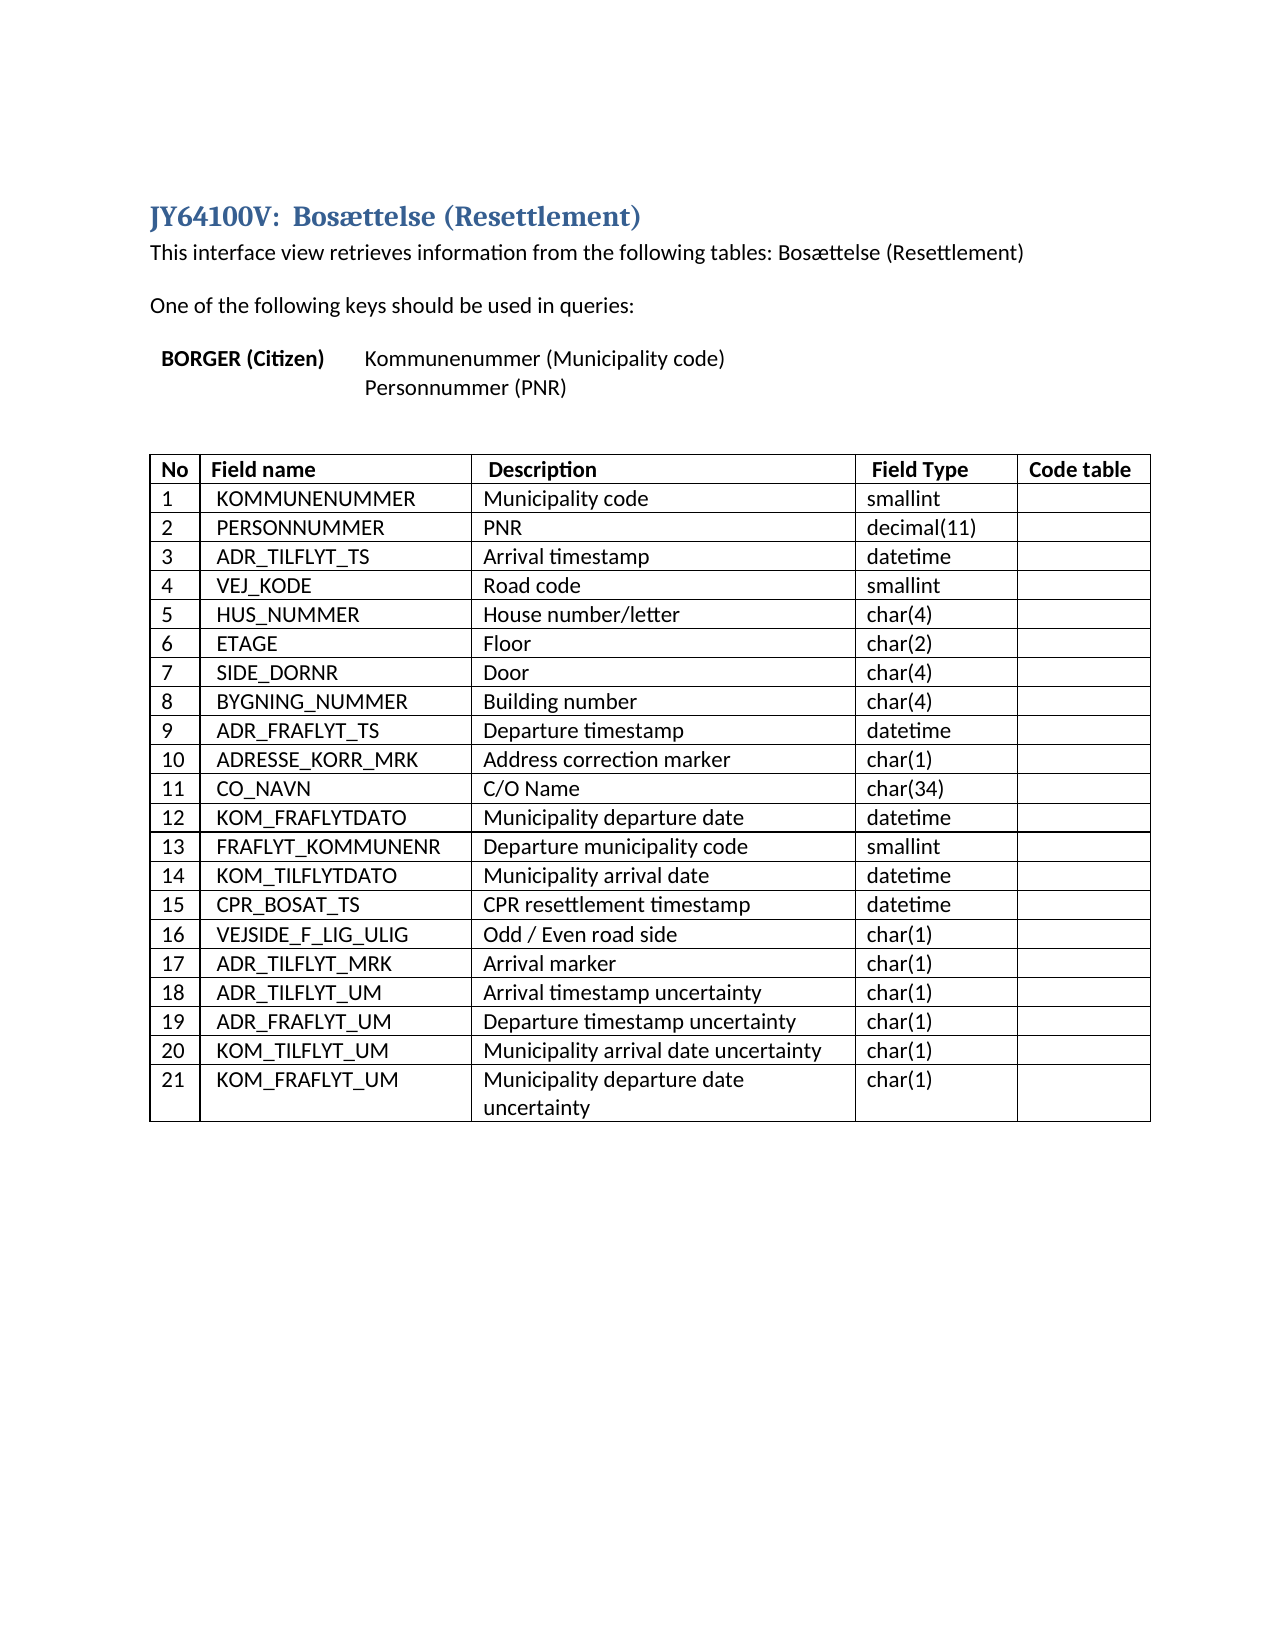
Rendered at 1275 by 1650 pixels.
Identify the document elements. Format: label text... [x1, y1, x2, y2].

table_cell [1018, 542, 1150, 570]
table_cell FRAFLYT_KOMMUNENR [201, 833, 471, 861]
table_cell Municipality code [472, 484, 855, 512]
table_cell ADR_FRAFLYT_UM [201, 1007, 471, 1035]
table_cell 19 [151, 1007, 199, 1035]
table_header Kommunenummer (Municipality code) [353, 345, 811, 373]
table_header Field name [201, 455, 471, 483]
table_cell [150, 373, 353, 401]
table_cell Arrival timestamp [472, 542, 855, 570]
table_cell datetime [856, 891, 1017, 919]
table_header No [151, 455, 199, 483]
table_cell PNR [472, 513, 855, 541]
table_cell ADR_TILFLYT_MRK [201, 949, 471, 977]
table_cell Municipality departure date [472, 804, 855, 831]
table_cell 14 [151, 862, 199, 889]
table_cell KOM_FRAFLYT_UM [201, 1065, 471, 1121]
table_cell ADR_FRAFLYT_TS [201, 716, 471, 744]
table_cell Municipality arrival date [472, 862, 855, 889]
table_cell ETAGE [201, 629, 471, 657]
table_cell 2 [151, 513, 199, 541]
table_header BORGER (Citizen) [150, 345, 353, 373]
table_cell 11 [151, 774, 199, 802]
table_cell datetime [856, 804, 1017, 831]
table_cell BYGNING_NUMMER [201, 687, 471, 715]
table_cell [1018, 920, 1150, 948]
table_cell 17 [151, 949, 199, 977]
table_cell char(4) [856, 658, 1017, 686]
subtitle JY64100V: Bosættelse (Resettlement) [150, 200, 1125, 233]
table_cell 20 [151, 1036, 199, 1064]
table_cell [1018, 1036, 1150, 1064]
table_cell decimal(11) [856, 513, 1017, 541]
table_cell [1018, 978, 1150, 1006]
table_cell Municipality departure date uncertainty [472, 1065, 855, 1121]
table_cell CO_NAVN [201, 774, 471, 802]
table_cell [1018, 745, 1150, 773]
table_cell [1018, 862, 1150, 889]
table_cell char(2) [856, 629, 1017, 657]
table_cell KOM_FRAFLYTDATO [201, 804, 471, 831]
table_cell 15 [151, 891, 199, 919]
table_cell [1018, 949, 1150, 977]
table_cell Arrival marker [472, 949, 855, 977]
table_cell 6 [151, 629, 199, 657]
table_cell Address correction marker [472, 745, 855, 773]
table_cell char(1) [856, 1065, 1017, 1121]
table_cell [1018, 716, 1150, 744]
table_cell KOM_TILFLYTDATO [201, 862, 471, 889]
table_cell 1 [151, 484, 199, 512]
table_cell C/O Name [472, 774, 855, 802]
table_cell SIDE_DORNR [201, 658, 471, 686]
text One of the following keys should be used in queries: [150, 292, 1125, 319]
table_cell [1018, 513, 1150, 541]
table_cell [1018, 1065, 1150, 1121]
table_cell char(1) [856, 978, 1017, 1006]
table_cell Departure timestamp uncertainty [472, 1007, 855, 1035]
table_cell [1018, 774, 1150, 802]
table_header Code table [1018, 455, 1150, 483]
table_cell KOM_TILFLYT_UM [201, 1036, 471, 1064]
table_cell [1018, 600, 1150, 628]
table_cell [1018, 891, 1150, 919]
table_cell 21 [151, 1065, 199, 1121]
table_cell [1018, 484, 1150, 512]
table_cell datetime [856, 716, 1017, 744]
table_cell VEJSIDE_F_LIG_ULIG [201, 920, 471, 948]
table_cell 3 [151, 542, 199, 570]
table_cell 5 [151, 600, 199, 628]
table_cell [1018, 1007, 1150, 1035]
table_cell Building number [472, 687, 855, 715]
table_cell CPR_BOSAT_TS [201, 891, 471, 919]
table_cell ADR_TILFLYT_TS [201, 542, 471, 570]
table_cell char(1) [856, 1036, 1017, 1064]
table_cell KOMMUNENUMMER [201, 484, 471, 512]
table_cell VEJ_KODE [201, 571, 471, 599]
table_cell HUS_NUMMER [201, 600, 471, 628]
table_cell 4 [151, 571, 199, 599]
table_cell 7 [151, 658, 199, 686]
table_cell [1018, 804, 1150, 831]
table_cell Personnummer (PNR) [353, 373, 811, 401]
table_cell [1018, 658, 1150, 686]
table_cell smallint [856, 571, 1017, 599]
table_cell Arrival timestamp uncertainty [472, 978, 855, 1006]
table_cell smallint [856, 484, 1017, 512]
table_cell CPR resettlement timestamp [472, 891, 855, 919]
table_cell datetime [856, 862, 1017, 889]
table_cell Odd / Even road side [472, 920, 855, 948]
table_cell 12 [151, 804, 199, 831]
table_cell smallint [856, 833, 1017, 861]
table_cell 8 [151, 687, 199, 715]
table_cell [1018, 571, 1150, 599]
table_cell 13 [151, 833, 199, 861]
table_cell 18 [151, 978, 199, 1006]
table_cell [1018, 687, 1150, 715]
table_cell char(34) [856, 774, 1017, 802]
table_cell Departure municipality code [472, 833, 855, 861]
table_cell 10 [151, 745, 199, 773]
table_cell char(4) [856, 687, 1017, 715]
table_cell 9 [151, 716, 199, 744]
table_cell char(1) [856, 920, 1017, 948]
table_cell Departure timestamp [472, 716, 855, 744]
table_cell [1018, 833, 1150, 861]
table_cell House number/letter [472, 600, 855, 628]
table_cell [1018, 629, 1150, 657]
table_cell datetime [856, 542, 1017, 570]
table_cell PERSONNUMMER [201, 513, 471, 541]
table_cell Floor [472, 629, 855, 657]
table_header Field Type [856, 455, 1017, 483]
table_cell Municipality arrival date uncertainty [472, 1036, 855, 1064]
table_cell ADRESSE_KORR_MRK [201, 745, 471, 773]
table_cell char(1) [856, 745, 1017, 773]
table_cell Door [472, 658, 855, 686]
table_cell char(4) [856, 600, 1017, 628]
table_cell ADR_TILFLYT_UM [201, 978, 471, 1006]
table_cell char(1) [856, 1007, 1017, 1035]
table_cell 16 [151, 920, 199, 948]
text This interface view retrieves information from the following tables: Bosættelse (Resettlement) [150, 238, 1125, 267]
table_cell Road code [472, 571, 855, 599]
table_header Description [472, 455, 855, 483]
table_cell char(1) [856, 949, 1017, 977]
